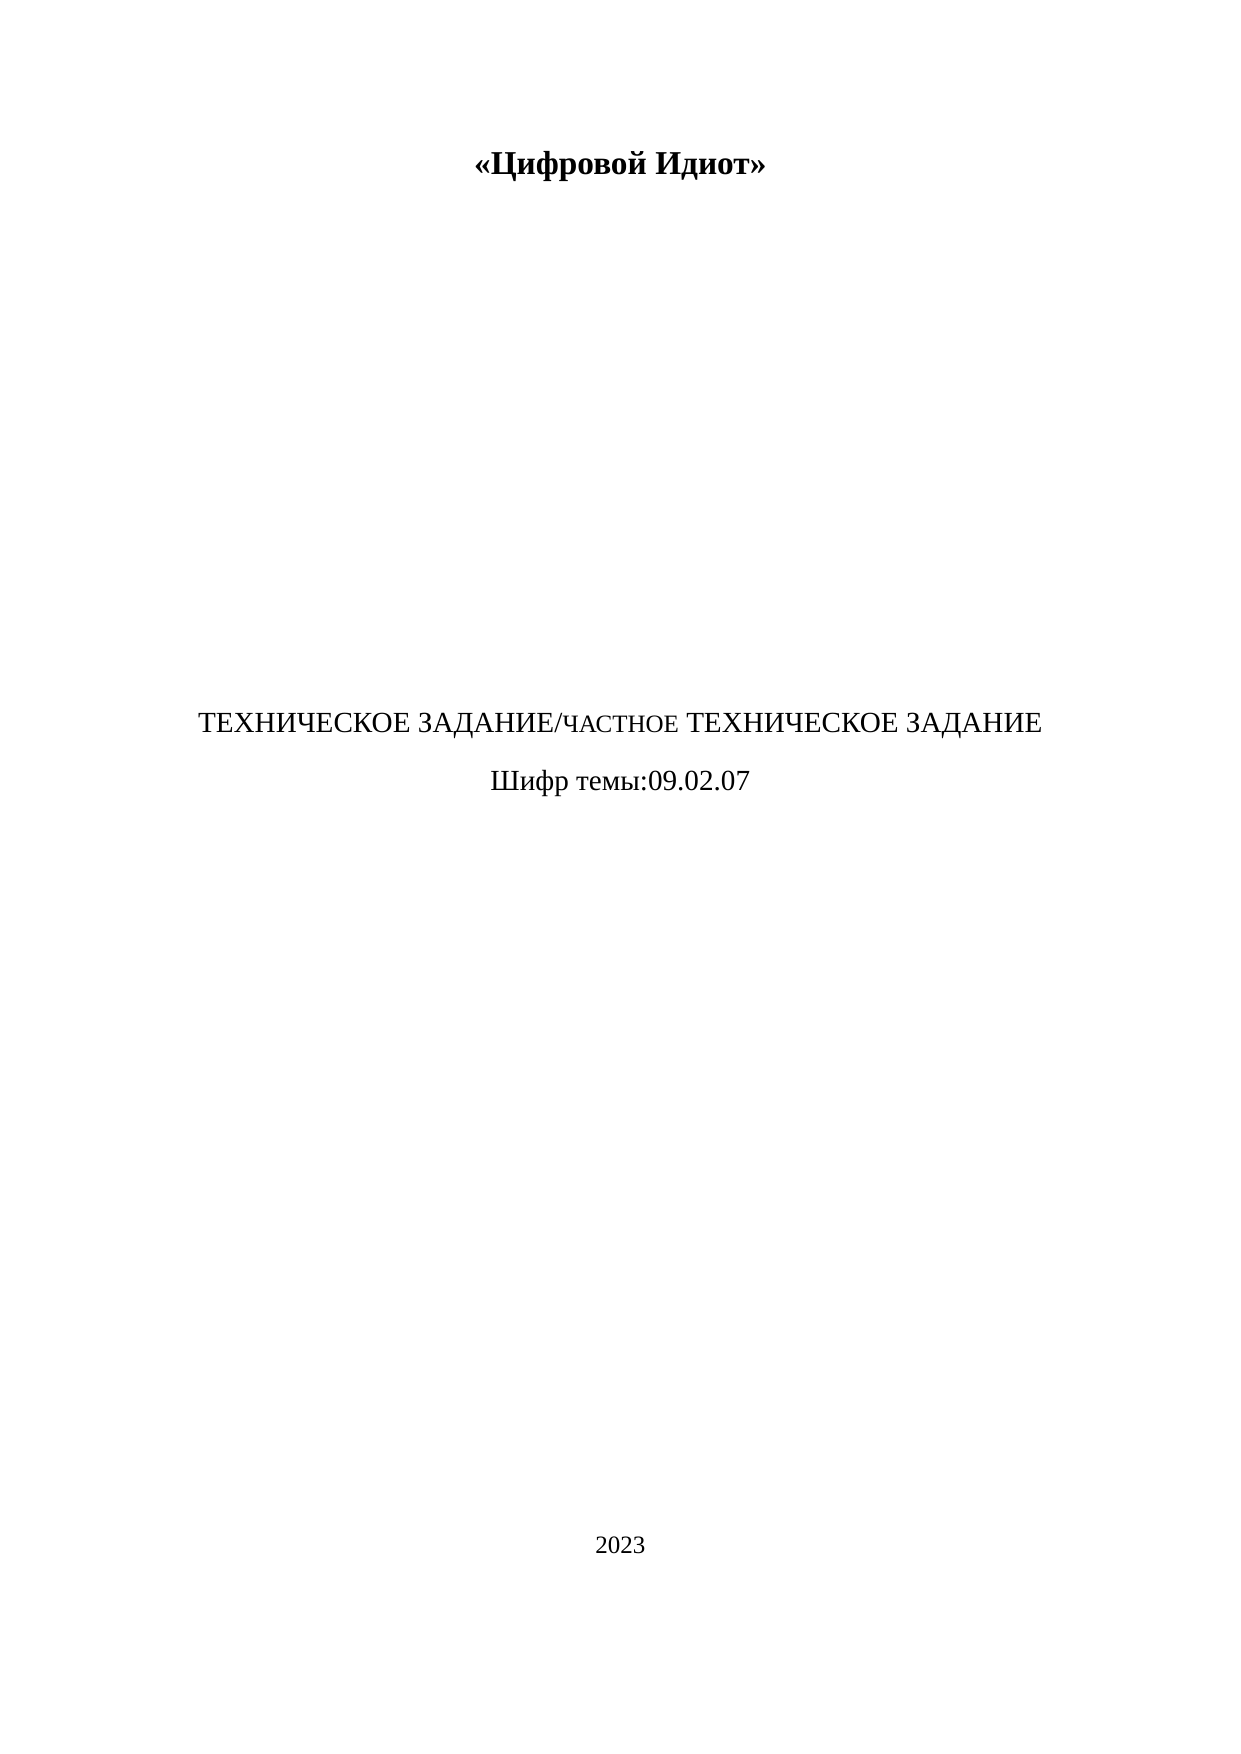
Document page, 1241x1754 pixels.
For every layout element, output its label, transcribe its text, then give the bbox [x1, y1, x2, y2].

text Шифр темы:09.02.07 [118, 763, 1122, 797]
text 2023 [118, 1530, 1122, 1559]
text «Цифровой Идиот» [118, 143, 1122, 181]
text ТЕХНИЧЕСКОЕ ЗАДАНИЕ/ЧАСТНОЕ ТЕХНИЧЕСКОЕ ЗАДАНИЕ [118, 705, 1122, 738]
